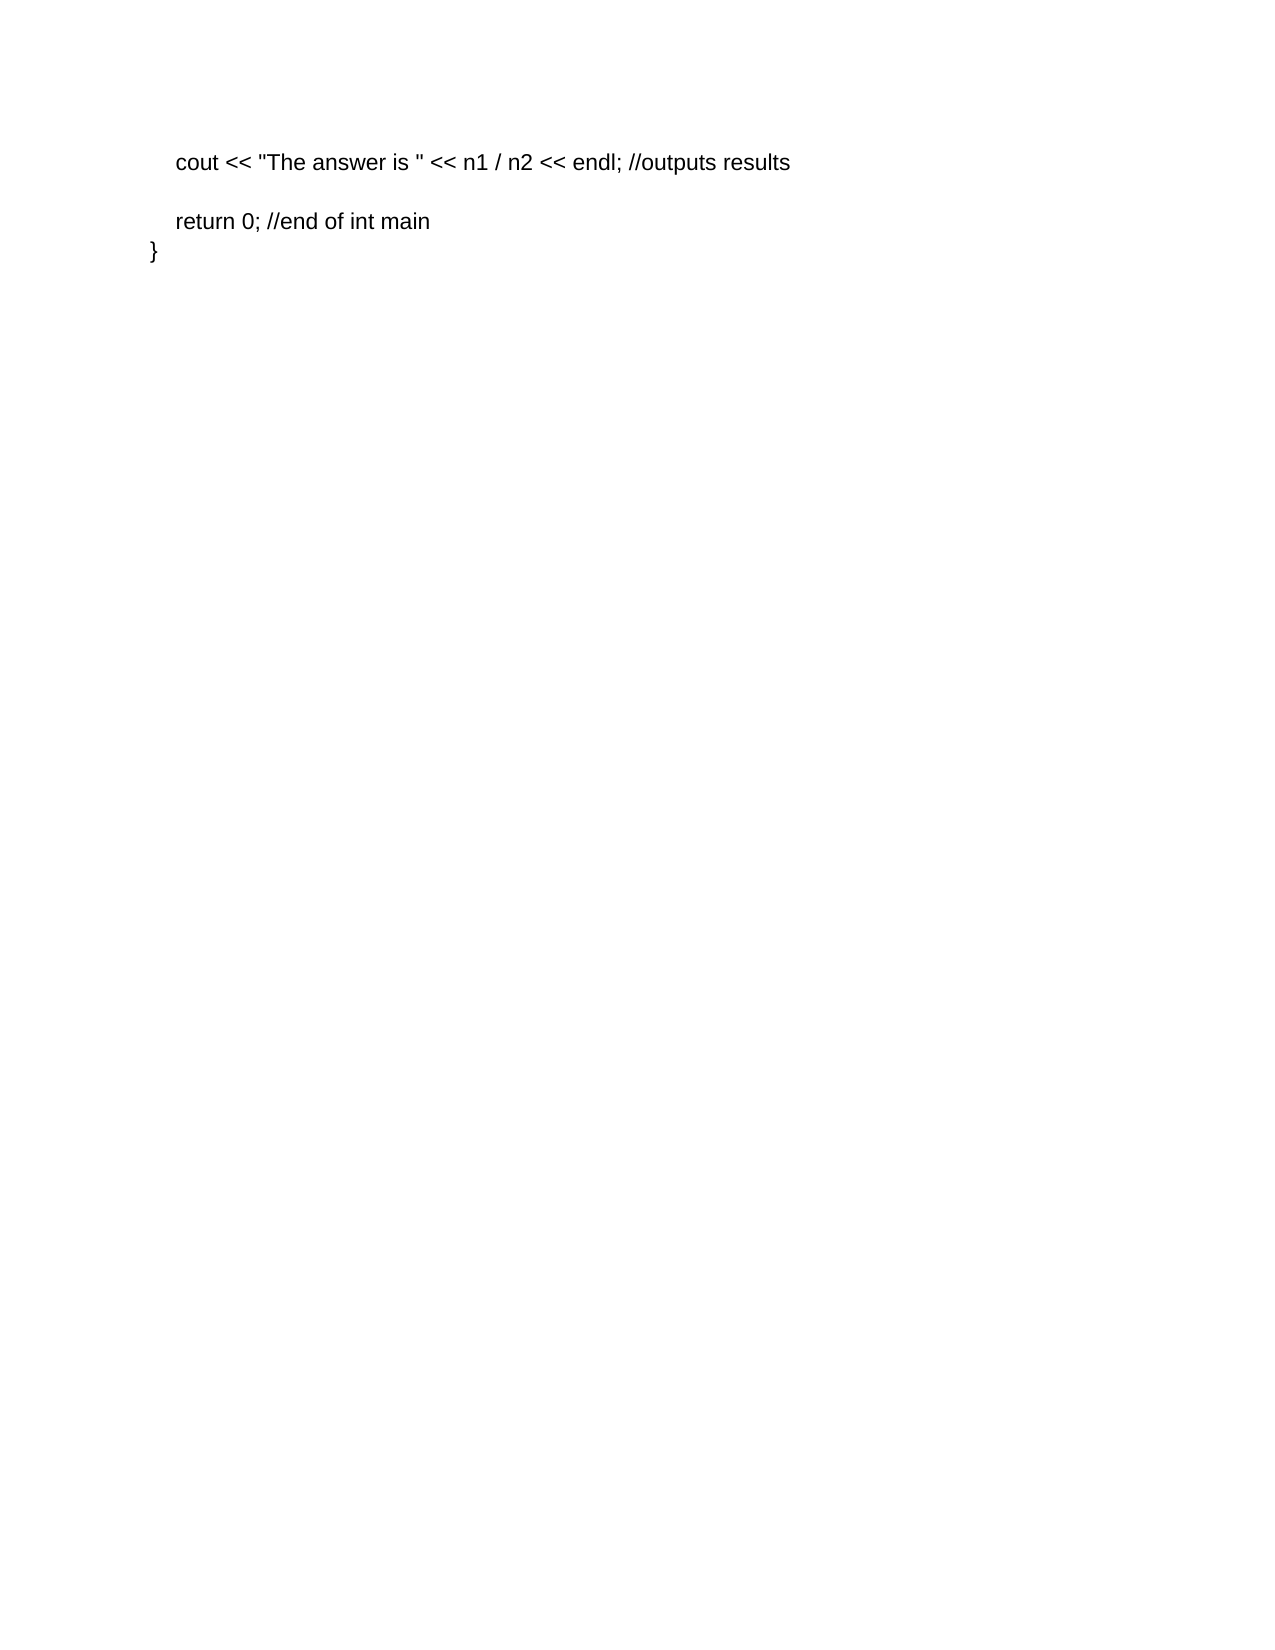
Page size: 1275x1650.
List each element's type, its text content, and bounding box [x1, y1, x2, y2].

text return 0; //end of int main [150, 209, 1125, 234]
text cout << "The answer is " << n1 / n2 << endl; //outputs results [150, 150, 1125, 176]
text } [150, 238, 1125, 264]
